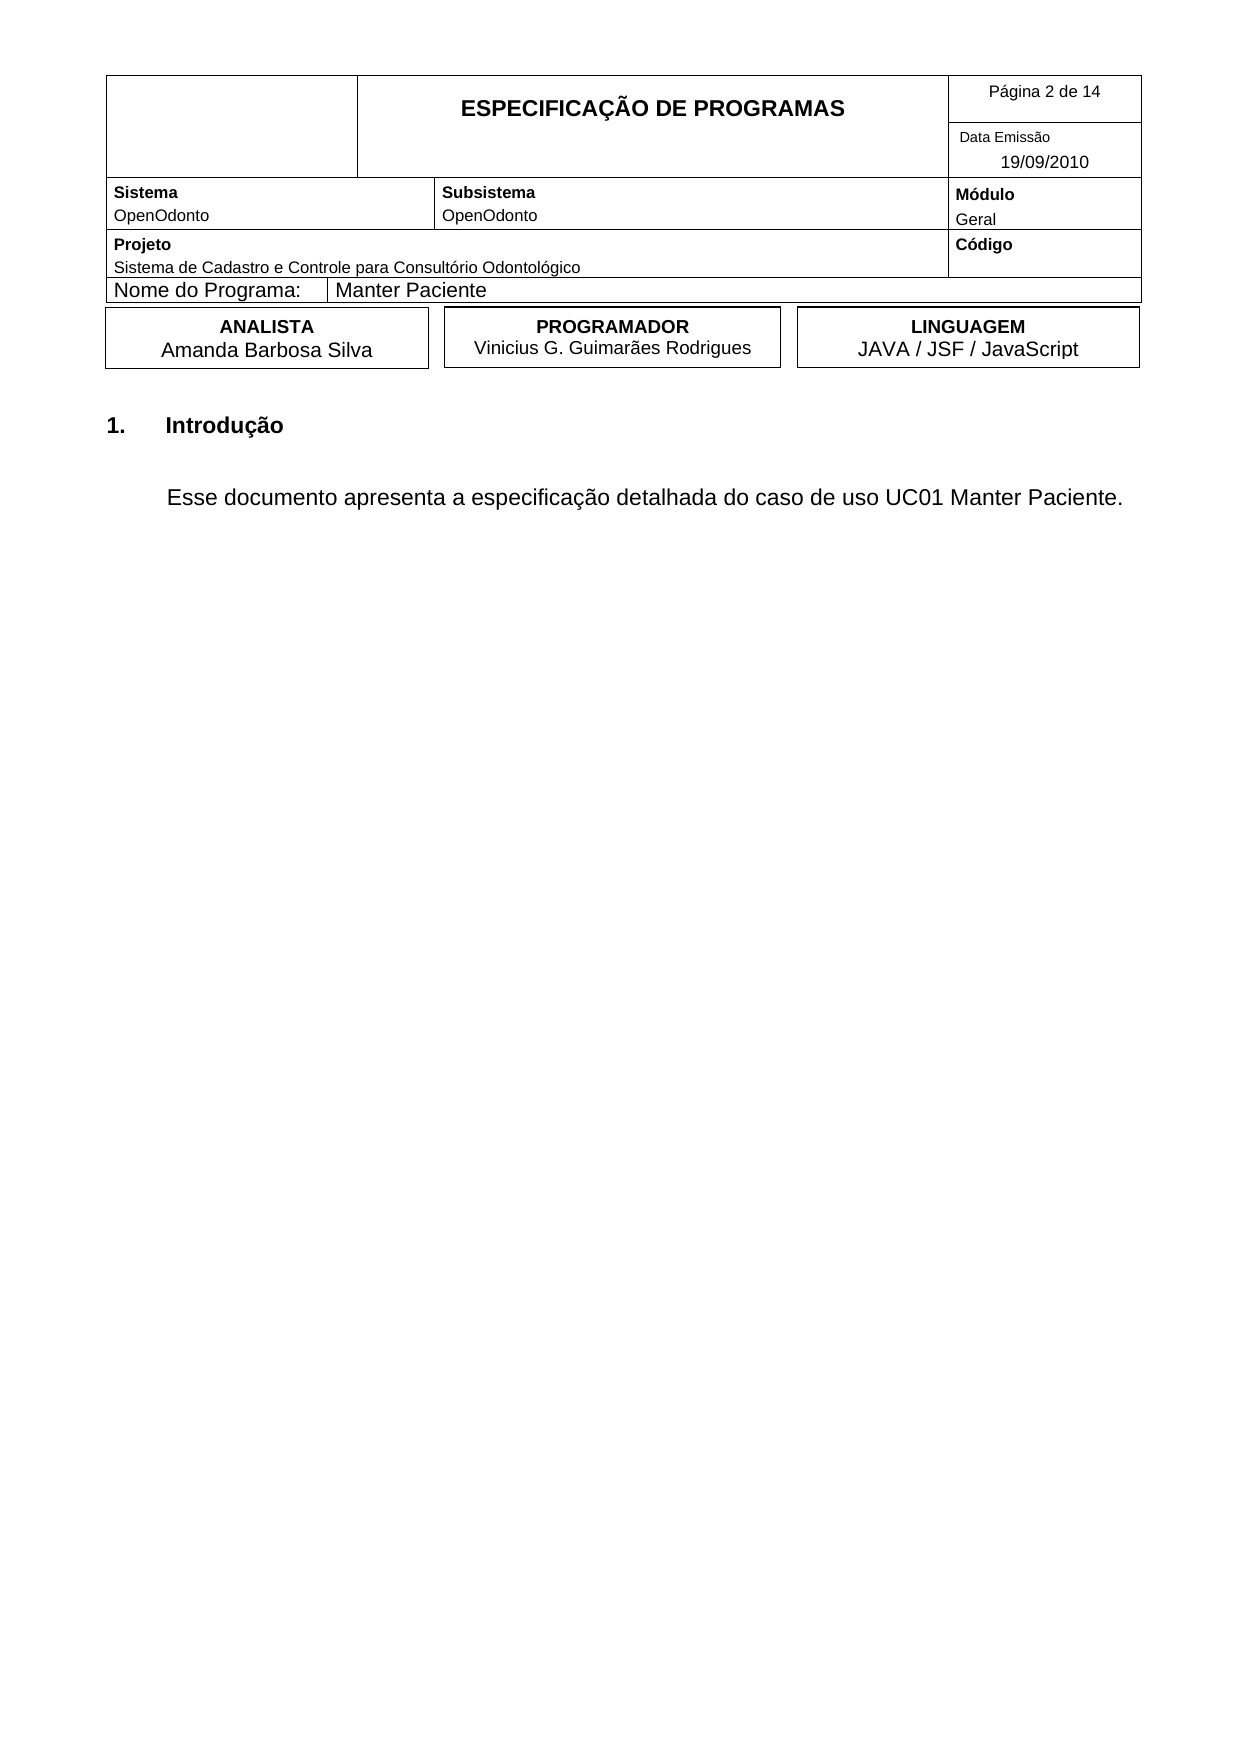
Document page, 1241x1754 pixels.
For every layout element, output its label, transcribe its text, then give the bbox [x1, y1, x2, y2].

subtitle Introdução [106, 412, 1151, 438]
text Esse documento apresenta a especificação detalhada do caso de uso UC01 Manter Paciente. [167, 483, 1151, 510]
